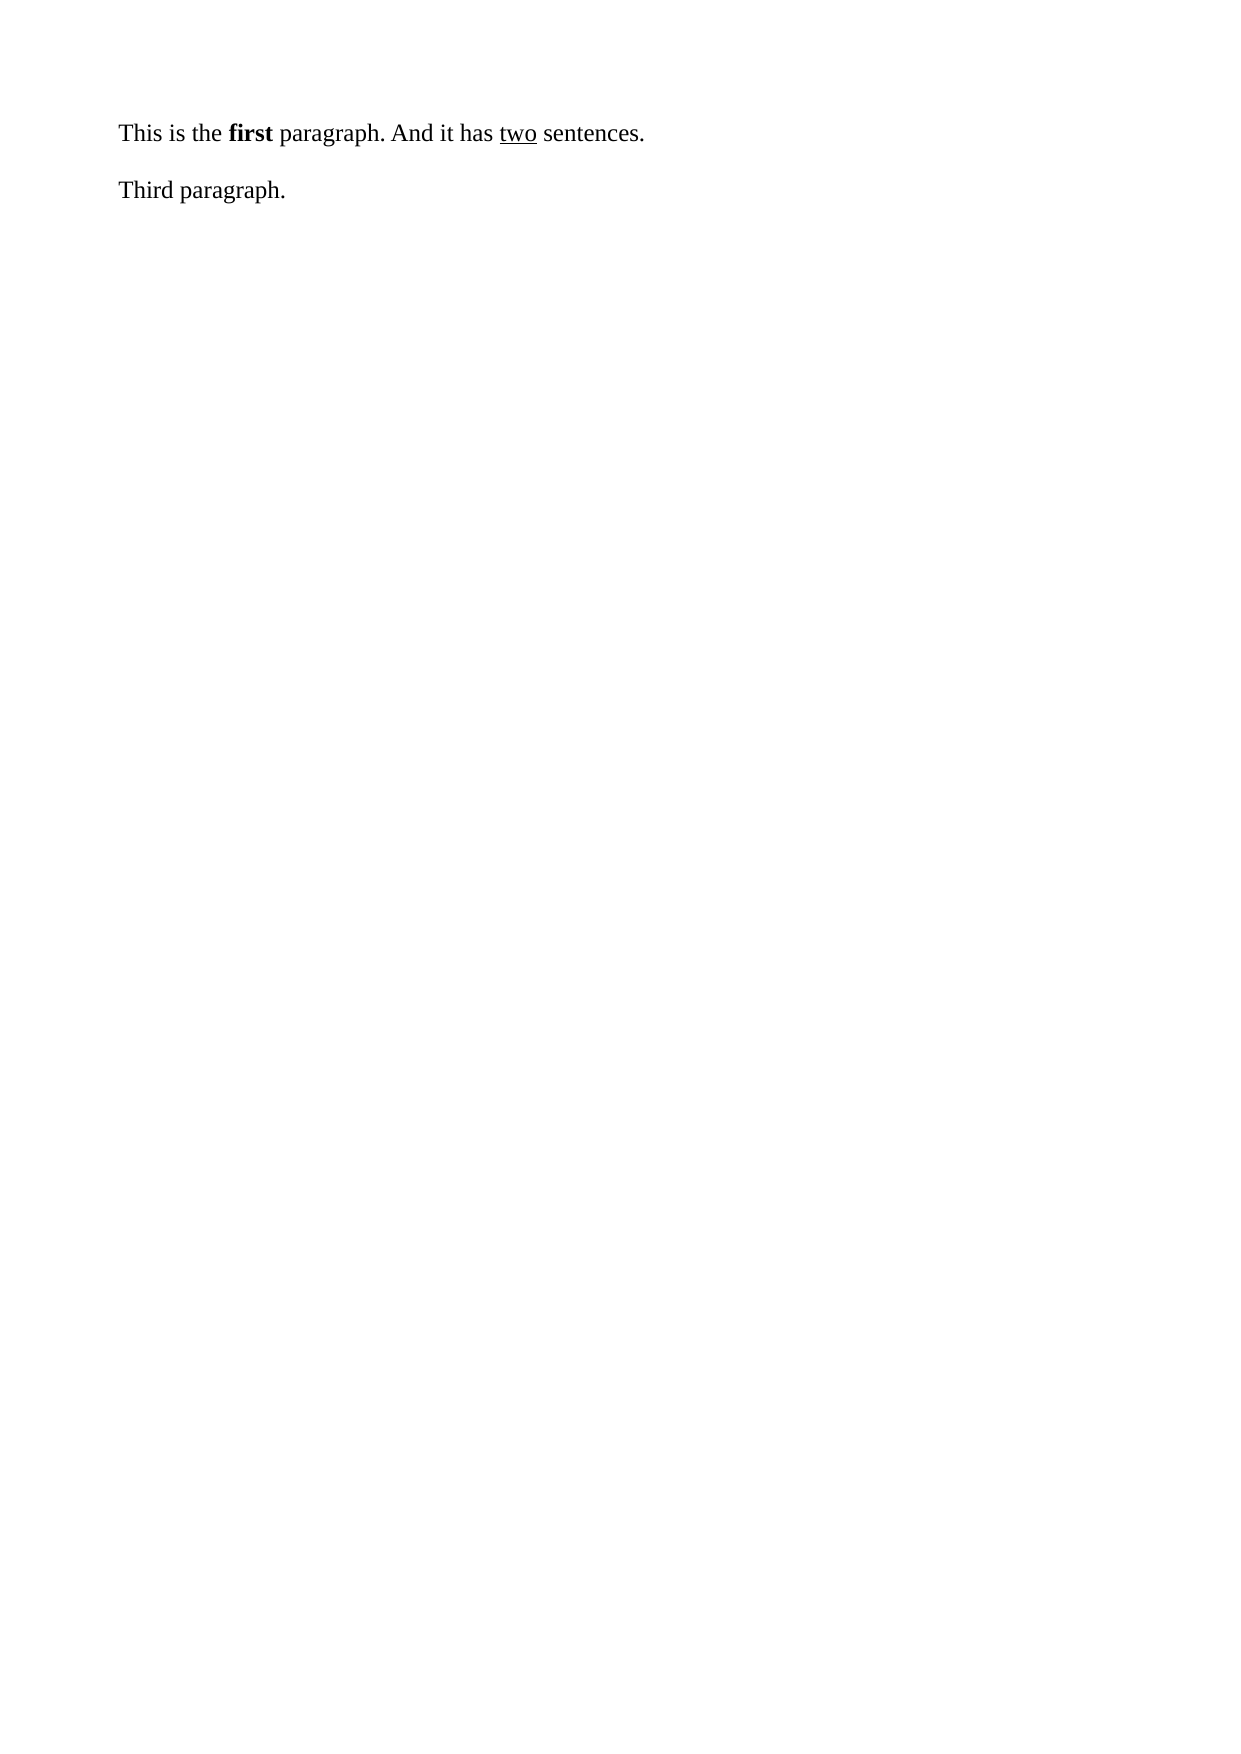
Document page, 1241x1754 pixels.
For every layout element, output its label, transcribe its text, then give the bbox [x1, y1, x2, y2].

text Third paragraph. [118, 176, 1122, 204]
text This is the first paragraph. And it has two sentences. [118, 118, 1122, 147]
